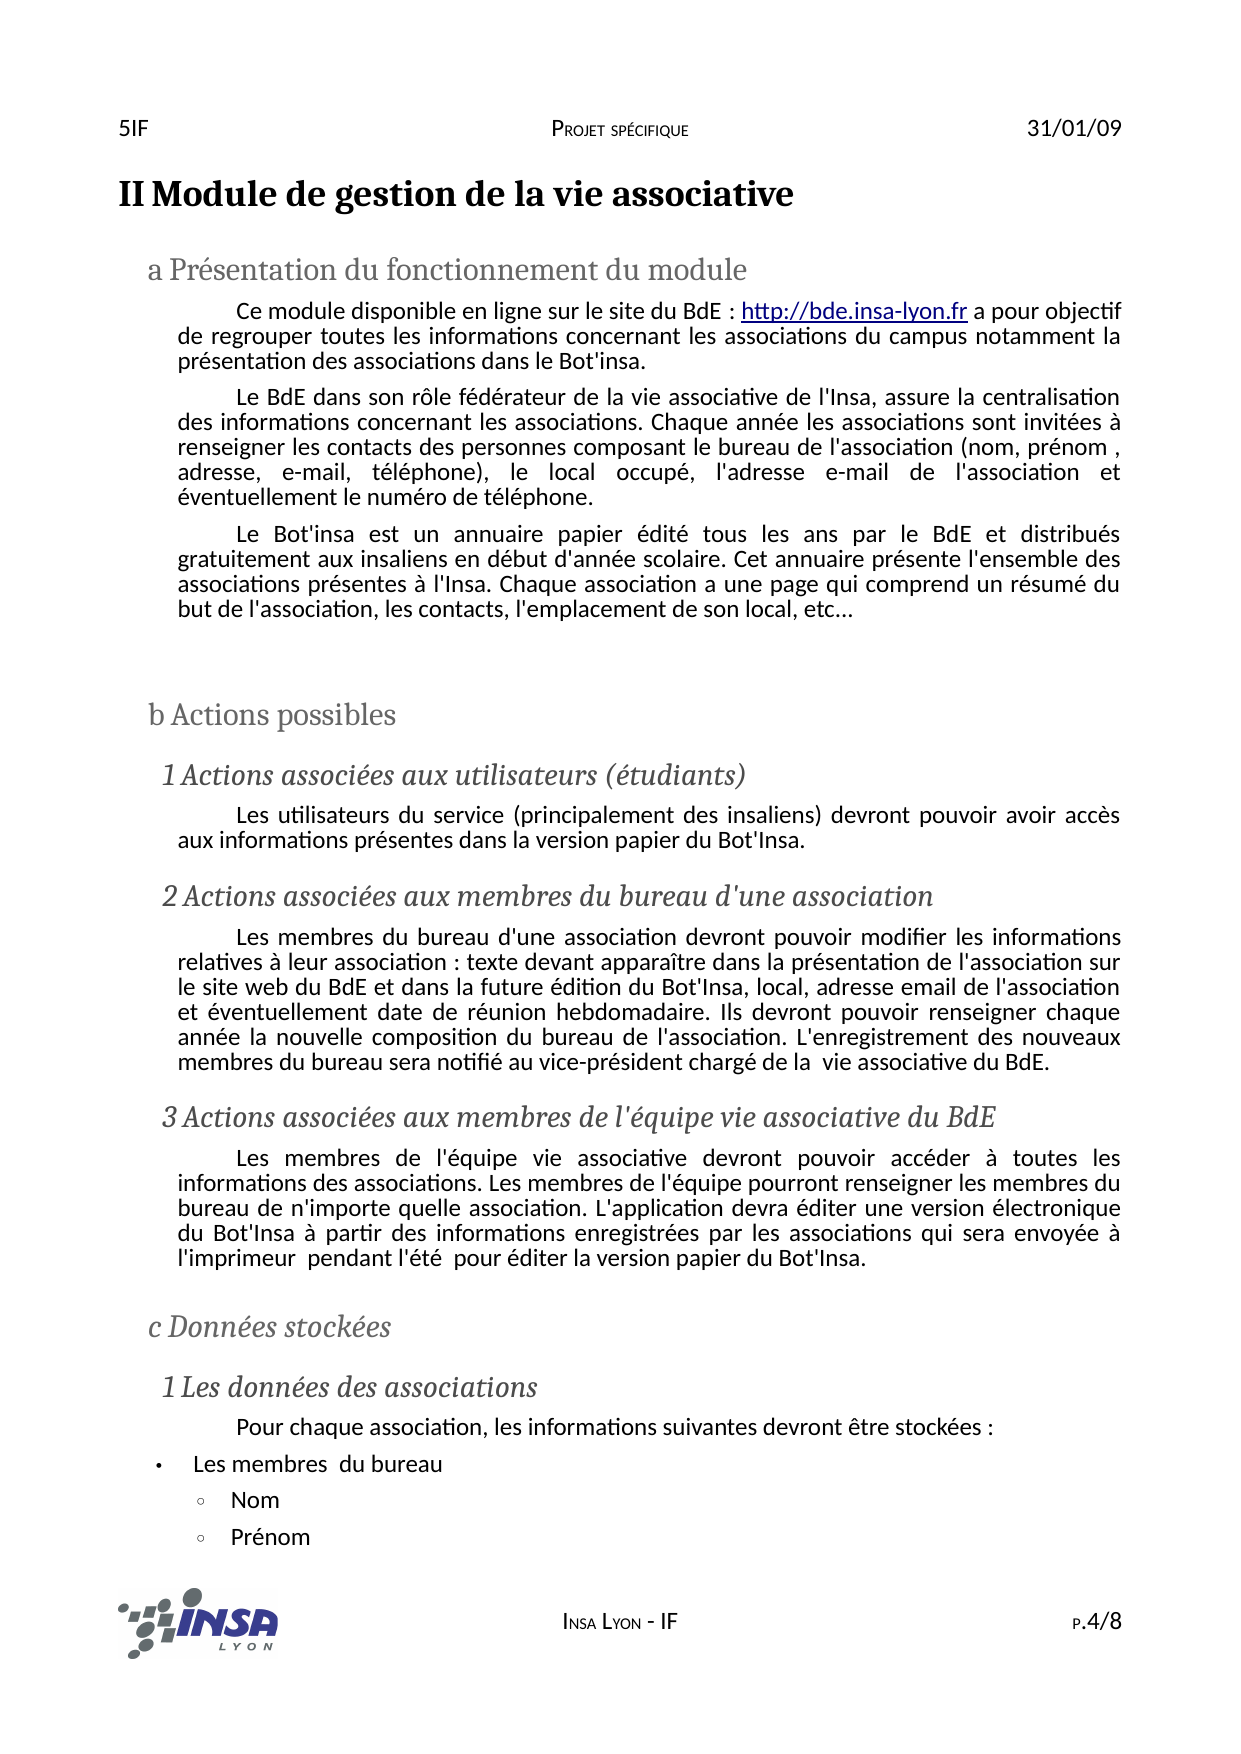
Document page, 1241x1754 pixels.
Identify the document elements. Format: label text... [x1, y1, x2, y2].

text Les membres de l'équipe vie associative devront pouvoir accéder à toutes les informations des associations. Les membres de l'équipe pourront renseigner les membres du bureau de n'importe quelle association. L'application devra éditer une version électronique du Bot'Insa à partir des informations enregistrées par les associations qui sera envoyée à l'imprimeur pendant l'été pour éditer la version papier du Bot'Insa. [177, 1147, 1122, 1272]
subtitle Données stockées [118, 1308, 1122, 1345]
text Les membres du bureau d'une association devront pouvoir modifier les informations relatives à leur association : texte devant apparaître dans la présentation de l'association sur le site web du BdE et dans la future édition du Bot'Insa, local, adresse email de l'association et éventuellement date de réunion hebdomadaire. Ils devront pouvoir renseigner chaque année la nouvelle composition du bureau de l'association. L'enregistrement des nouveaux membres du bureau sera notifié au vice-président chargé de la vie associative du BdE. [177, 926, 1122, 1076]
subtitle Actions associées aux membres du bureau d'une association [118, 878, 1122, 914]
subtitle Module de gestion de la vie associative [118, 173, 1122, 216]
list Prénom [193, 1527, 1122, 1552]
subtitle Actions associées aux utilisateurs (étudiants) [118, 757, 1122, 793]
subtitle Présentation du fonctionnement du module [118, 251, 1122, 288]
text Le Bot'insa est un annuaire papier édité tous les ans par le BdE et distribués gratuitement aux insaliens en début d'année scolaire. Cet annuaire présente l'ensemble des associations présentes à l'Insa. Chaque association a une page qui comprend un résumé du but de l'association, les contacts, l'emplacement de son local, etc... [177, 524, 1122, 624]
picture [118, 1588, 278, 1659]
subtitle Les données des associations [118, 1369, 1122, 1405]
subtitle Actions associées aux membres de l'équipe vie associative du BdE [118, 1100, 1122, 1136]
list Les membres du bureau [156, 1453, 1122, 1478]
subtitle Actions possibles [118, 696, 1122, 733]
text Pour chaque association, les informations suivantes devront être stockées : [177, 1417, 1122, 1442]
text Ce module disponible en ligne sur le site du BdE : http://bde.insa-lyon.fr a pour objectif de regrouper toutes les informations concernant les associations du campus notamment la présentation des associations dans le Bot'insa. [177, 300, 1122, 375]
text Le BdE dans son rôle fédérateur de la vie associative de l'Insa, assure la centralisation des informations concernant les associations. Chaque année les associations sont invitées à renseigner les contacts des personnes composant le bureau de l'association (nom, prénom , adresse, e-mail, téléphone), le local occupé, l'adresse e-mail de l'association et éventuellement le numéro de téléphone. [177, 387, 1122, 512]
list Nom [193, 1490, 1122, 1515]
text Les utilisateurs du service (principalement des insaliens) devront pouvoir avoir accès aux informations présentes dans la version papier du Bot'Insa. [177, 805, 1122, 855]
